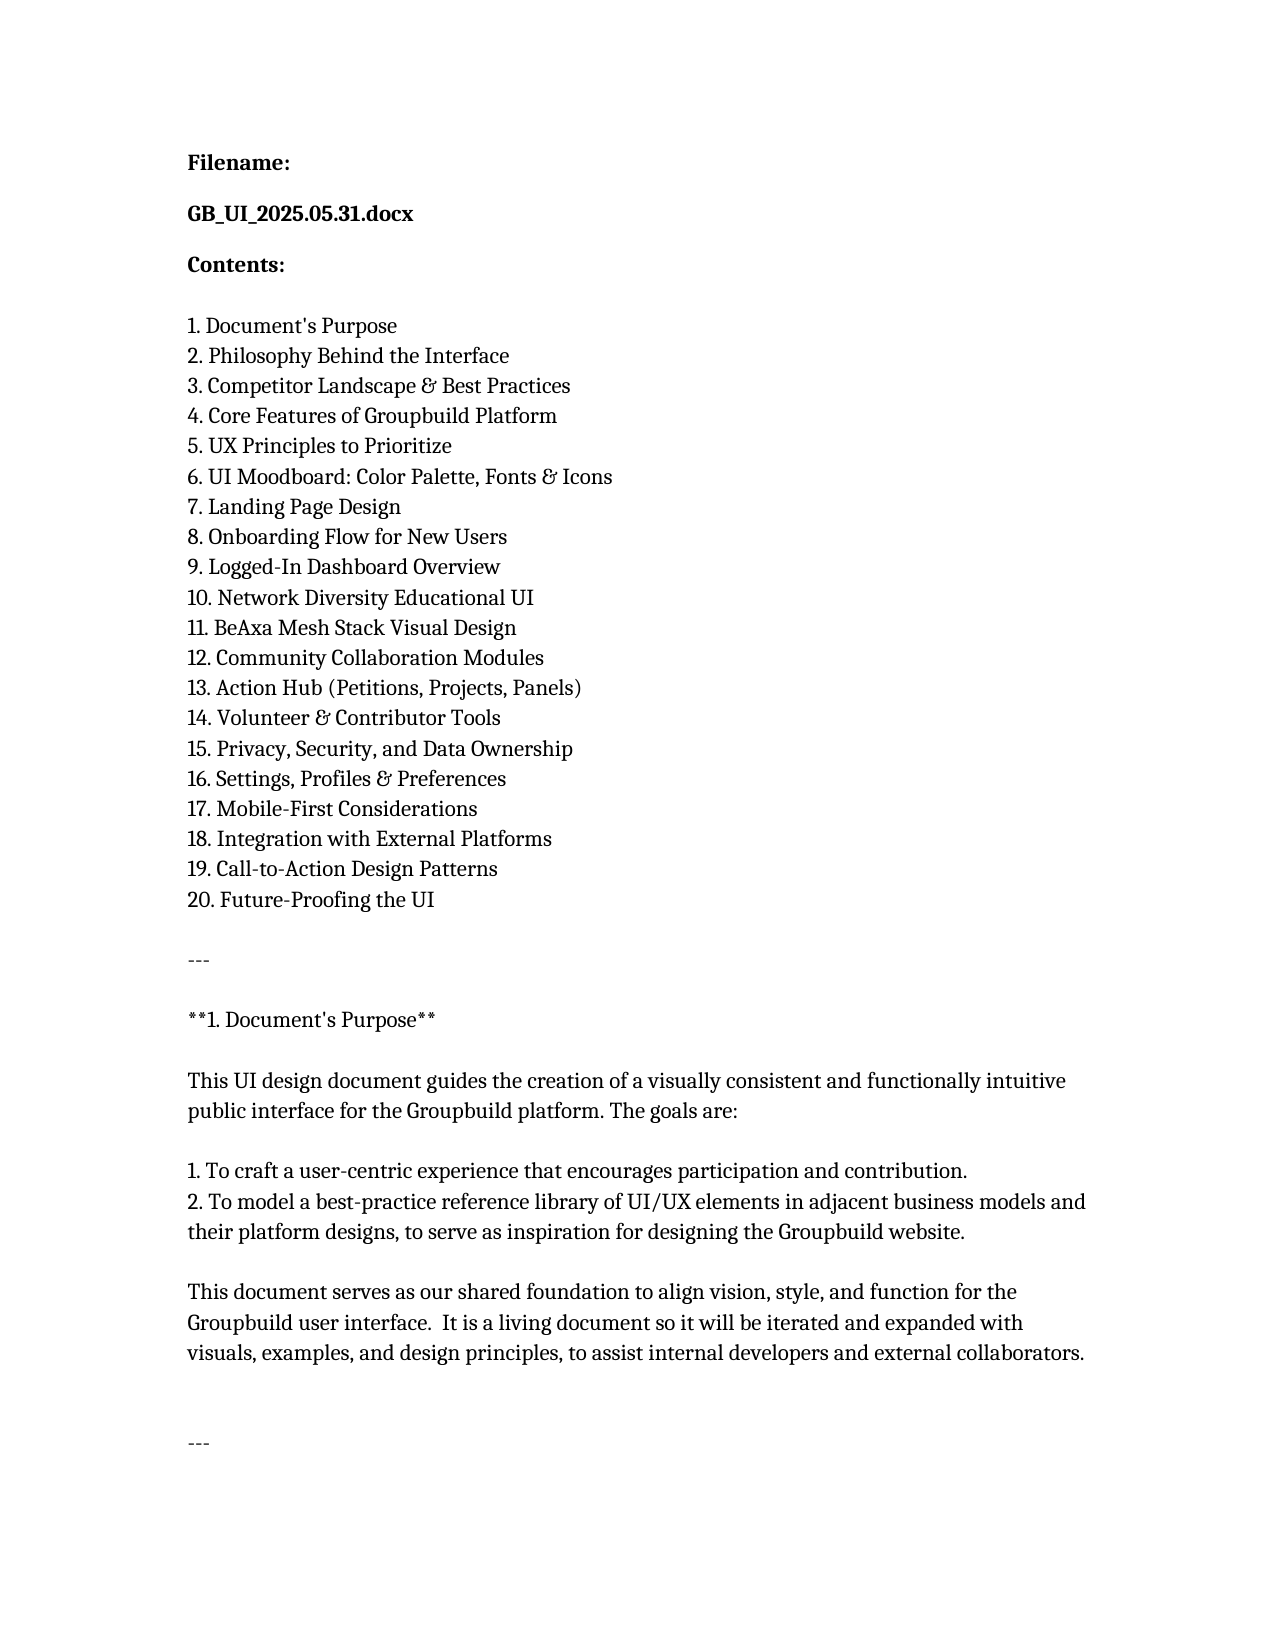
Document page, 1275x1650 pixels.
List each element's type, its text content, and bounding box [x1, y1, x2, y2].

text Filename: [187, 150, 1087, 176]
text Contents: 1. Document's Purpose 2. Philosophy Behind the Interface 3. Competitor Landscape & Best Practices 4. Core Features of Groupbuild Platform 5. UX Principles to Prioritize 6. UI Moodboard: Color Palette, Fonts & Icons 7. Landing Page Design 8. Onboarding Flow for New Users 9. Logged-In Dashboard Overview 10. Network Diversity Educational UI 11. BeAxa Mesh Stack Visual Design 12. Community Collaboration Modules 13. Action Hub (Petitions, Projects, Panels) 14. Volunteer & Contributor Tools 15. Privacy, Security, and Data Ownership 16. Settings, Profiles & Preferences 17. Mobile-First Considerations 18. Integration with External Platforms 19. Call-to-Action Design Patterns 20. Future-Proofing the UI --- **1. Document's Purpose** This UI design document guides the creation of a visually consistent and functionally intuitive public interface for the Groupbuild platform. The goals are: 1. To craft a user-centric experience that encourages participation and contribution. 2. To model a best-practice reference library of UI/UX elements in adjacent business models and their platform designs, to serve as inspiration for designing the Groupbuild website. This document serves as our shared foundation to align vision, style, and function for the Groupbuild user interface. It is a living document so it will be iterated and expanded with visuals, examples, and design principles, to assist internal developers and external collaborators. [187, 252, 1087, 1487]
text GB_UI_2025.05.31.docx [187, 201, 1087, 227]
